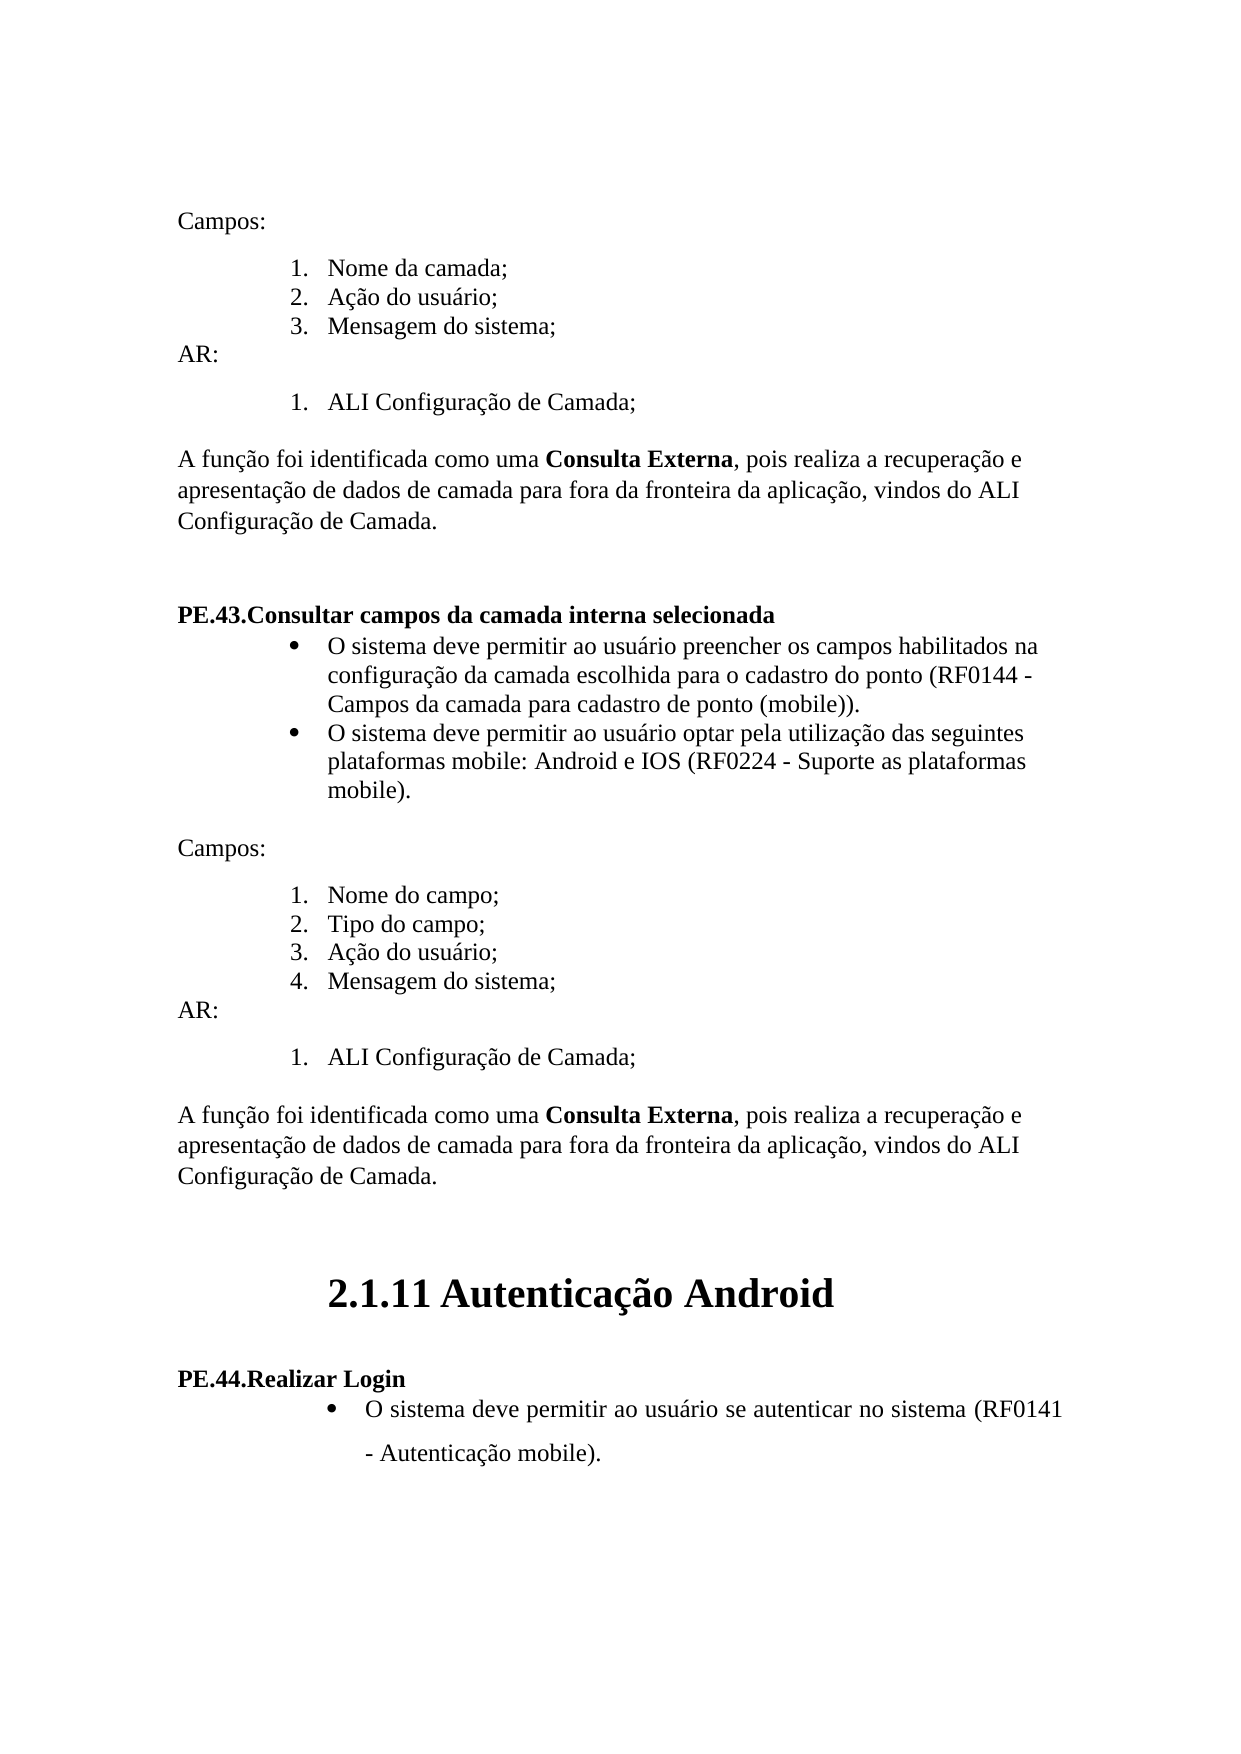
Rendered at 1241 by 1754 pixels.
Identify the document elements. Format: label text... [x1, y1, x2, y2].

list Mensagem do sistema; [290, 966, 1063, 995]
list Autenticação Android [327, 1268, 1063, 1316]
text A função foi identificada como uma Consulta Externa, pois realiza a recuperação e apresentação de dados de camada para fora da fronteira da aplicação, vindos do ALI Configuração de Camada. [177, 444, 1063, 534]
list Ação do usuário; [290, 282, 1063, 311]
list ALI Configuração de Camada; [290, 387, 1063, 416]
list Nome do campo; [290, 880, 1063, 909]
list Realizar Login [177, 1364, 1063, 1393]
text Campos: [177, 206, 1063, 234]
list Ação do usuário; [290, 937, 1063, 966]
list ALI Configuração de Camada; [290, 1042, 1063, 1071]
list O sistema deve permitir ao usuário preencher os campos habilitados na configuração da camada escolhida para o cadastro do ponto (RF0144 - Campos da camada para cadastro de ponto (mobile)). [290, 631, 1063, 718]
list O sistema deve permitir ao usuário se autenticar no sistema (RF0141 - Autenticação mobile). [327, 1394, 1063, 1466]
text A função foi identificada como uma Consulta Externa, pois realiza a recuperação e apresentação de dados de camada para fora da fronteira da aplicação, vindos do ALI Configuração de Camada. [177, 1100, 1063, 1190]
text AR: [177, 995, 1063, 1024]
list Nome da camada; [290, 253, 1063, 282]
list Tipo do campo; [290, 909, 1063, 937]
text AR: [177, 339, 1063, 368]
list Consultar campos da camada interna selecionada [177, 601, 1063, 629]
text Campos: [177, 833, 1063, 861]
list Mensagem do sistema; [290, 311, 1063, 339]
list O sistema deve permitir ao usuário optar pela utilização das seguintes plataformas mobile: Android e IOS (RF0224 - Suporte as plataformas mobile). [290, 718, 1063, 804]
